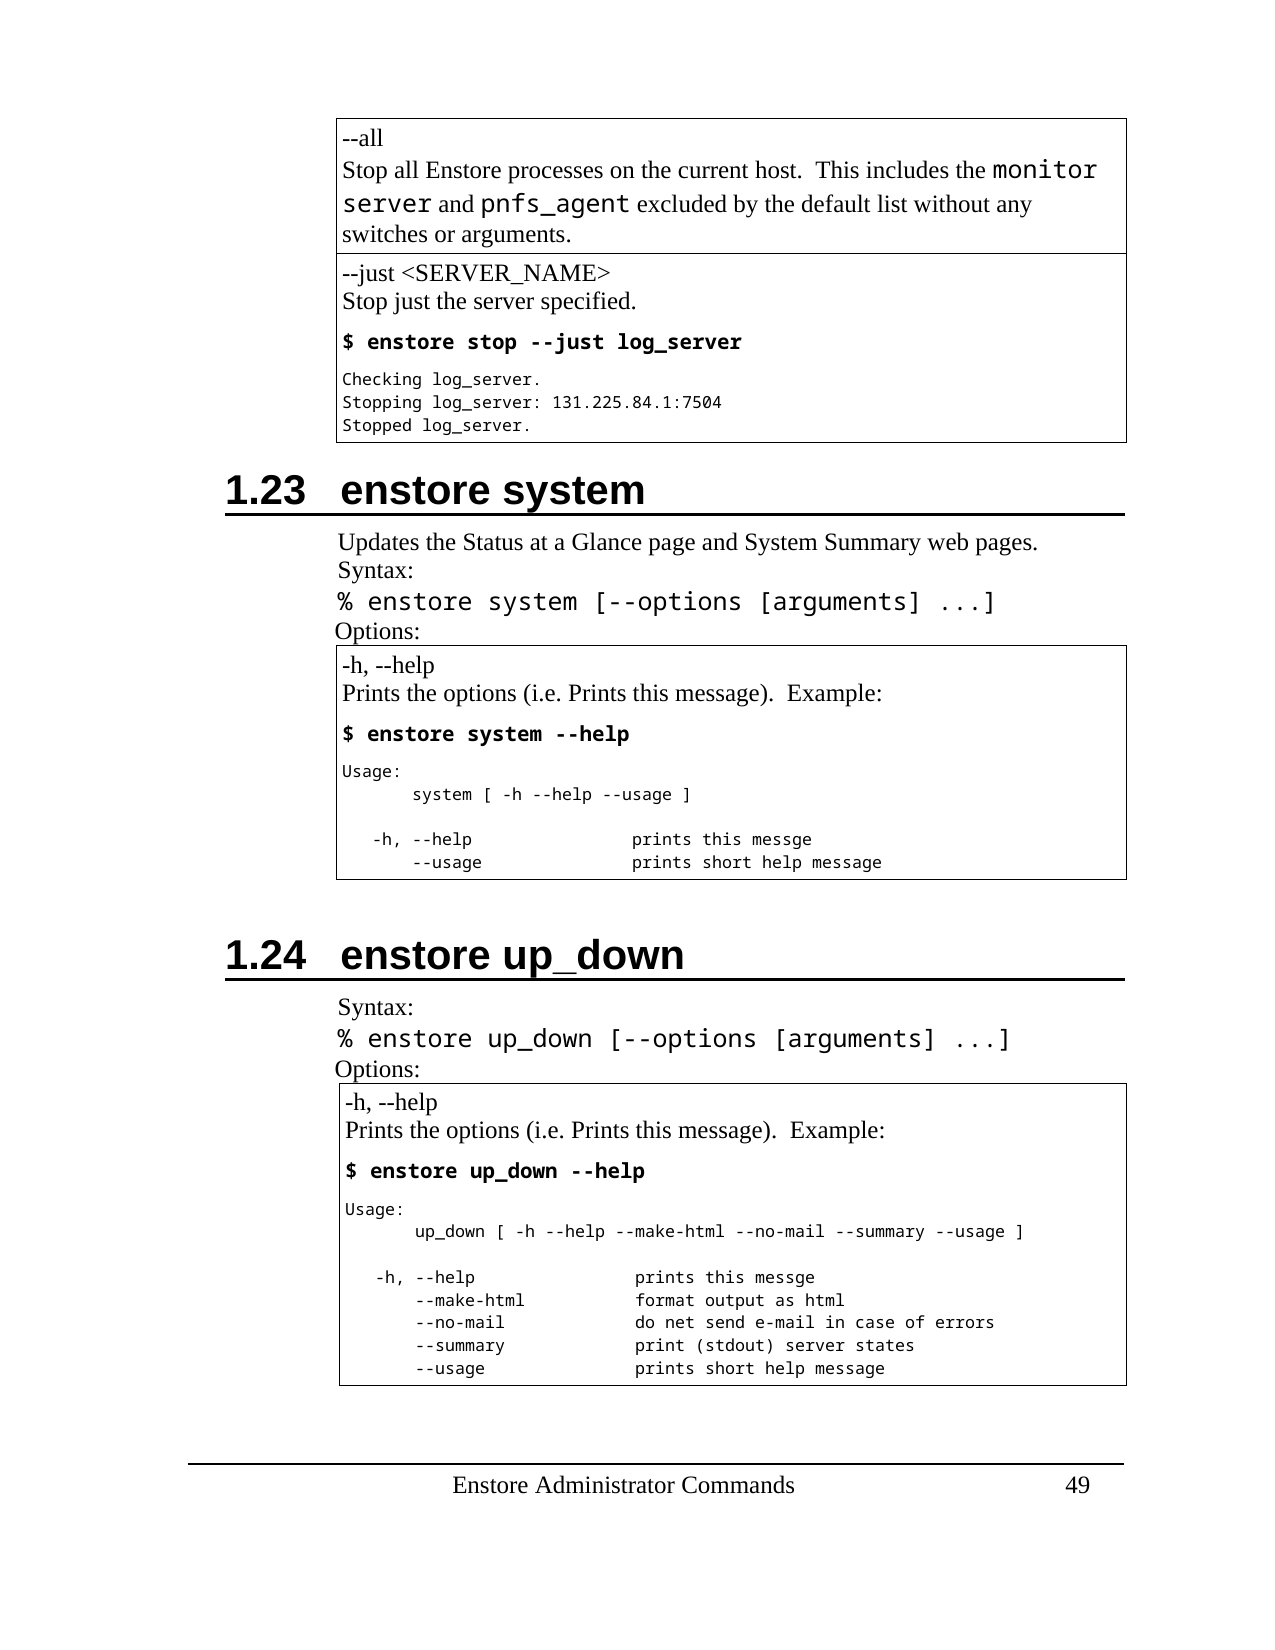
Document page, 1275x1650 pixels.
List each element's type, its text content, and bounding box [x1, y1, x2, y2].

text Syntax: [337, 993, 1125, 1021]
subtitle enstore system [225, 467, 1125, 513]
table_header -h, --help Prints the options (i.e. Prints this message). Example: $ enstore system --help Usage: system [ -h --help --usage ] -h, --help prints this messge --usage prints short help message [337, 646, 1126, 879]
text Updates the Status at a Glance page and System Summary web pages. [337, 528, 1125, 556]
text Options: [334, 1055, 1125, 1083]
subtitle enstore up_down [225, 932, 1125, 978]
table_cell --all Stop all Enstore processes on the current host. This includes the monitor server and pnfs_agent excluded by the default list without any switches or arguments. [337, 119, 1126, 253]
table_header -h, --help Prints the options (i.e. Prints this message). Example: $ enstore up_down --help Usage: up_down [ -h --help --make-html --no-mail --summary --usage ] -h, --help prints this messge --make-html format output as html --no-mail do net send e-mail in case of errors --summary print (stdout) server states --usage prints short help message [340, 1084, 1126, 1385]
text % enstore up_down [--options [arguments] ...] [337, 1021, 1125, 1055]
text Syntax: [337, 556, 1125, 583]
table_cell --just <SERVER_NAME> Stop just the server specified. $ enstore stop --just log_server Checking log_server. Stopping log_server: 131.225.84.1:7504 Stopped log_server. [337, 254, 1126, 442]
text % enstore system [--options [arguments] ...] [337, 583, 1125, 617]
text Options: [334, 617, 1125, 645]
